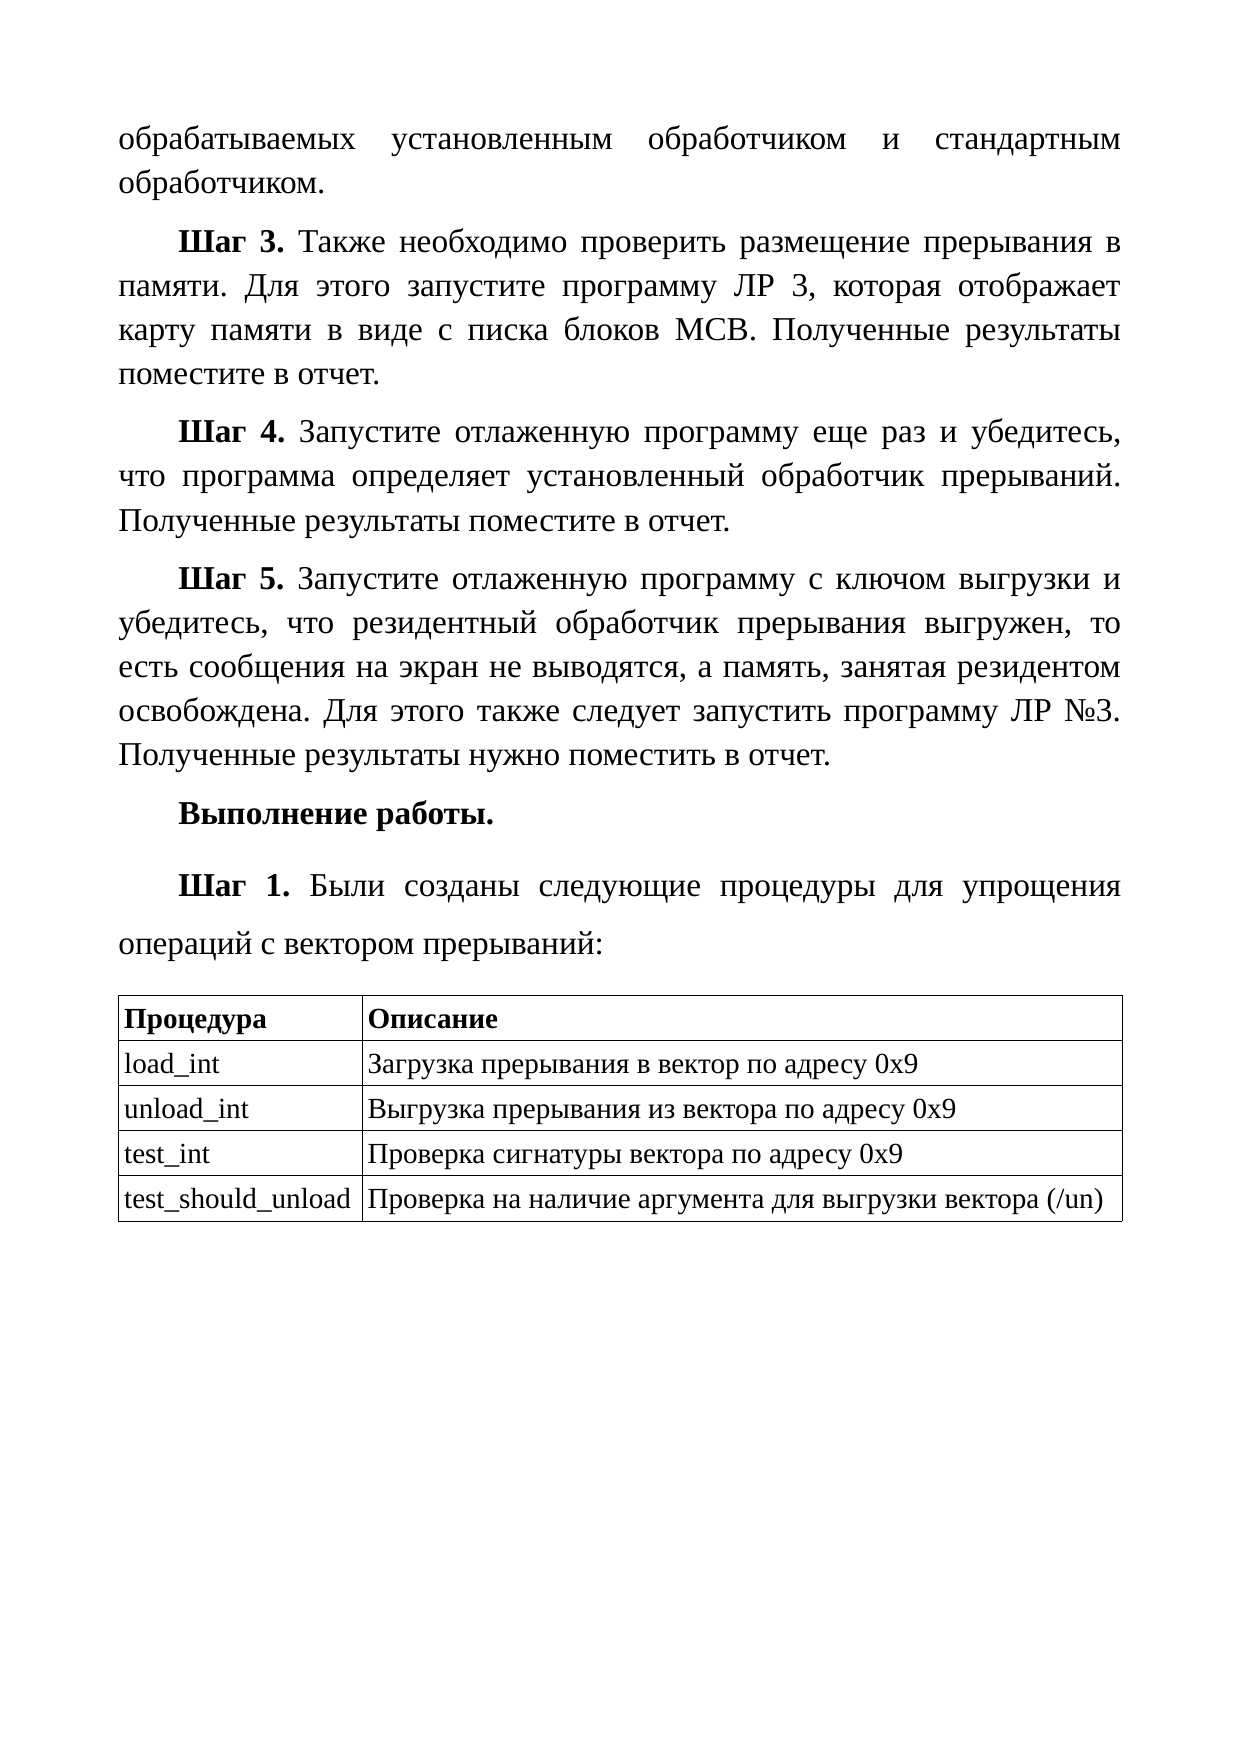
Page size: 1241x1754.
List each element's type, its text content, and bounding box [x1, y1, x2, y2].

table_cell Выгрузка прерывания из вектора по адресу 0x9 [363, 1086, 1122, 1130]
text Выполнение работы. [118, 793, 1122, 832]
table_cell test_int [119, 1131, 362, 1175]
table_cell Проверка на наличие аргумента для выгрузки вектора (/un) [363, 1176, 1122, 1221]
table_cell Проверка сигнатуры вектора по адресу 0x9 [363, 1131, 1122, 1175]
table_cell load_int [119, 1041, 362, 1085]
text Шаг 3. Также необходимо проверить размещение прерывания в памяти. Для этого запустите программу ЛР 3, которая отображает карту памяти в виде с писка блоков МСВ. Полученные результаты поместите в отчет. [118, 221, 1122, 391]
table_header Процедура [119, 996, 362, 1040]
table_cell unload_int [119, 1086, 362, 1130]
text обрабатываемых установленным обработчиком и стандартным обработчиком. [118, 118, 1122, 201]
table_header Описание [363, 996, 1122, 1040]
text Шаг 5. Запустите отлаженную программу с ключом выгрузки и убедитесь, что резидентный обработчик прерывания выгружен, то есть сообщения на экран не выводятся, а память, занятая резидентом освобождена. Для этого также следует запустить программу ЛР №3. Полученные результаты нужно поместить в отчет. [118, 558, 1122, 773]
table_cell Загрузка прерывания в вектор по адресу 0x9 [363, 1041, 1122, 1085]
text Шаг 4. Запустите отлаженную программу еще раз и убедитесь, что программа определяет установленный обработчик прерываний. Полученные результаты поместите в отчет. [118, 412, 1122, 538]
text Шаг 1. Были созданы следующие процедуры для упрощения операций с вектором прерываний: [118, 865, 1122, 961]
table_cell test_should_unload [119, 1176, 362, 1221]
